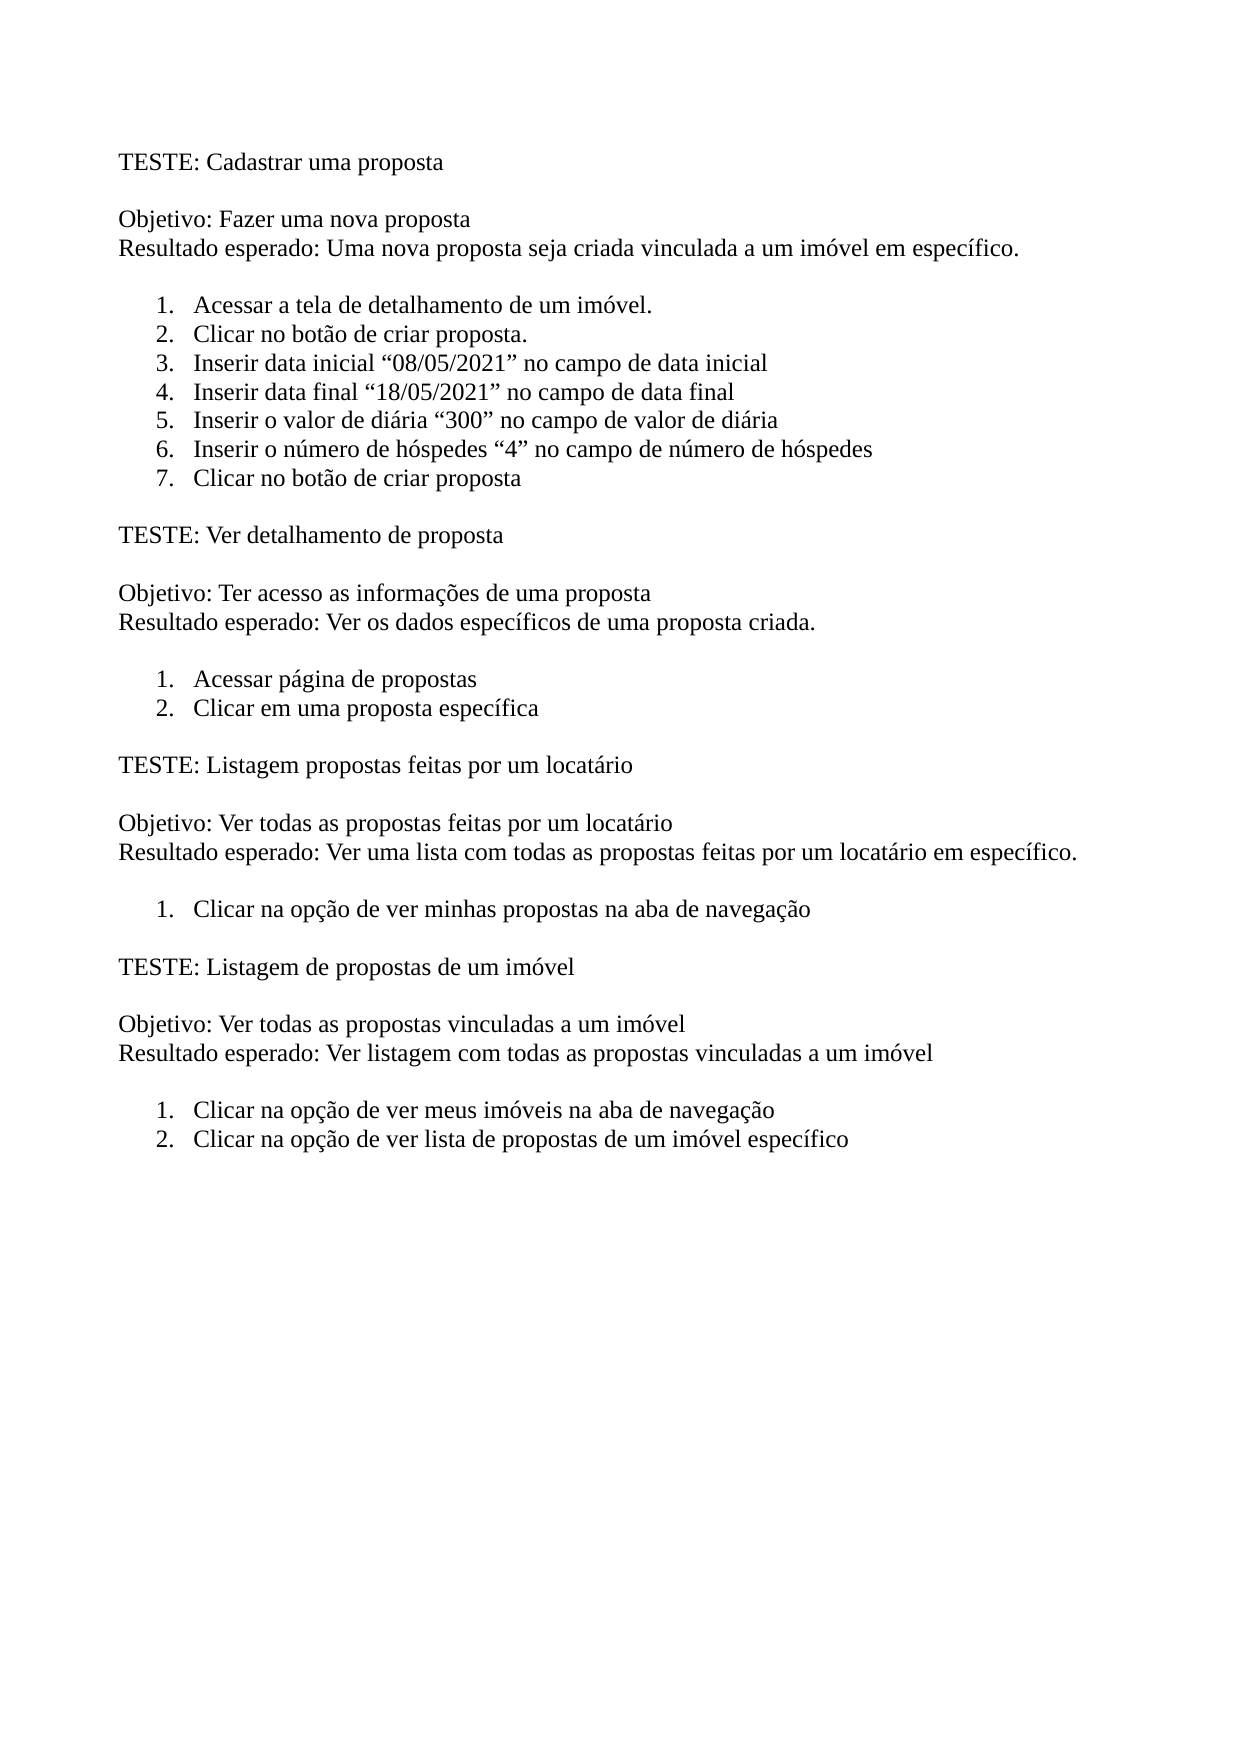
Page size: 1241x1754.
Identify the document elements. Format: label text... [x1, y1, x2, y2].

text Objetivo: Fazer uma nova proposta [118, 204, 1122, 233]
list Clicar na opção de ver meus imóveis na aba de navegação [156, 1096, 1122, 1124]
text Resultado esperado: Ver uma lista com todas as propostas feitas por um locatário em específico. [118, 837, 1122, 866]
list Inserir o número de hóspedes “4” no campo de número de hóspedes [156, 434, 1122, 463]
text Resultado esperado: Uma nova proposta seja criada vinculada a um imóvel em específico. [118, 233, 1122, 262]
text TESTE: Listagem propostas feitas por um locatário [118, 751, 1122, 779]
text Objetivo: Ver todas as propostas feitas por um locatário [118, 808, 1122, 837]
list Inserir o valor de diária “300” no campo de valor de diária [156, 406, 1122, 434]
text TESTE: Cadastrar uma proposta [118, 147, 1122, 176]
list Inserir data inicial “08/05/2021” no campo de data inicial [156, 348, 1122, 377]
text Objetivo: Ver todas as propostas vinculadas a um imóvel [118, 1009, 1122, 1038]
text Objetivo: Ter acesso as informações de uma proposta [118, 578, 1122, 607]
list Acessar página de propostas [156, 664, 1122, 693]
list Inserir data final “18/05/2021” no campo de data final [156, 377, 1122, 406]
list Clicar no botão de criar proposta. [156, 319, 1122, 348]
text Resultado esperado: Ver os dados específicos de uma proposta criada. [118, 607, 1122, 636]
text TESTE: Listagem de propostas de um imóvel [118, 952, 1122, 981]
list Clicar na opção de ver minhas propostas na aba de navegação [156, 894, 1122, 923]
text TESTE: Ver detalhamento de proposta [118, 521, 1122, 549]
list Acessar a tela de detalhamento de um imóvel. [156, 291, 1122, 319]
text Resultado esperado: Ver listagem com todas as propostas vinculadas a um imóvel [118, 1038, 1122, 1067]
list Clicar no botão de criar proposta [156, 463, 1122, 492]
list Clicar em uma proposta específica [156, 693, 1122, 722]
list Clicar na opção de ver lista de propostas de um imóvel específico [156, 1124, 1122, 1153]
